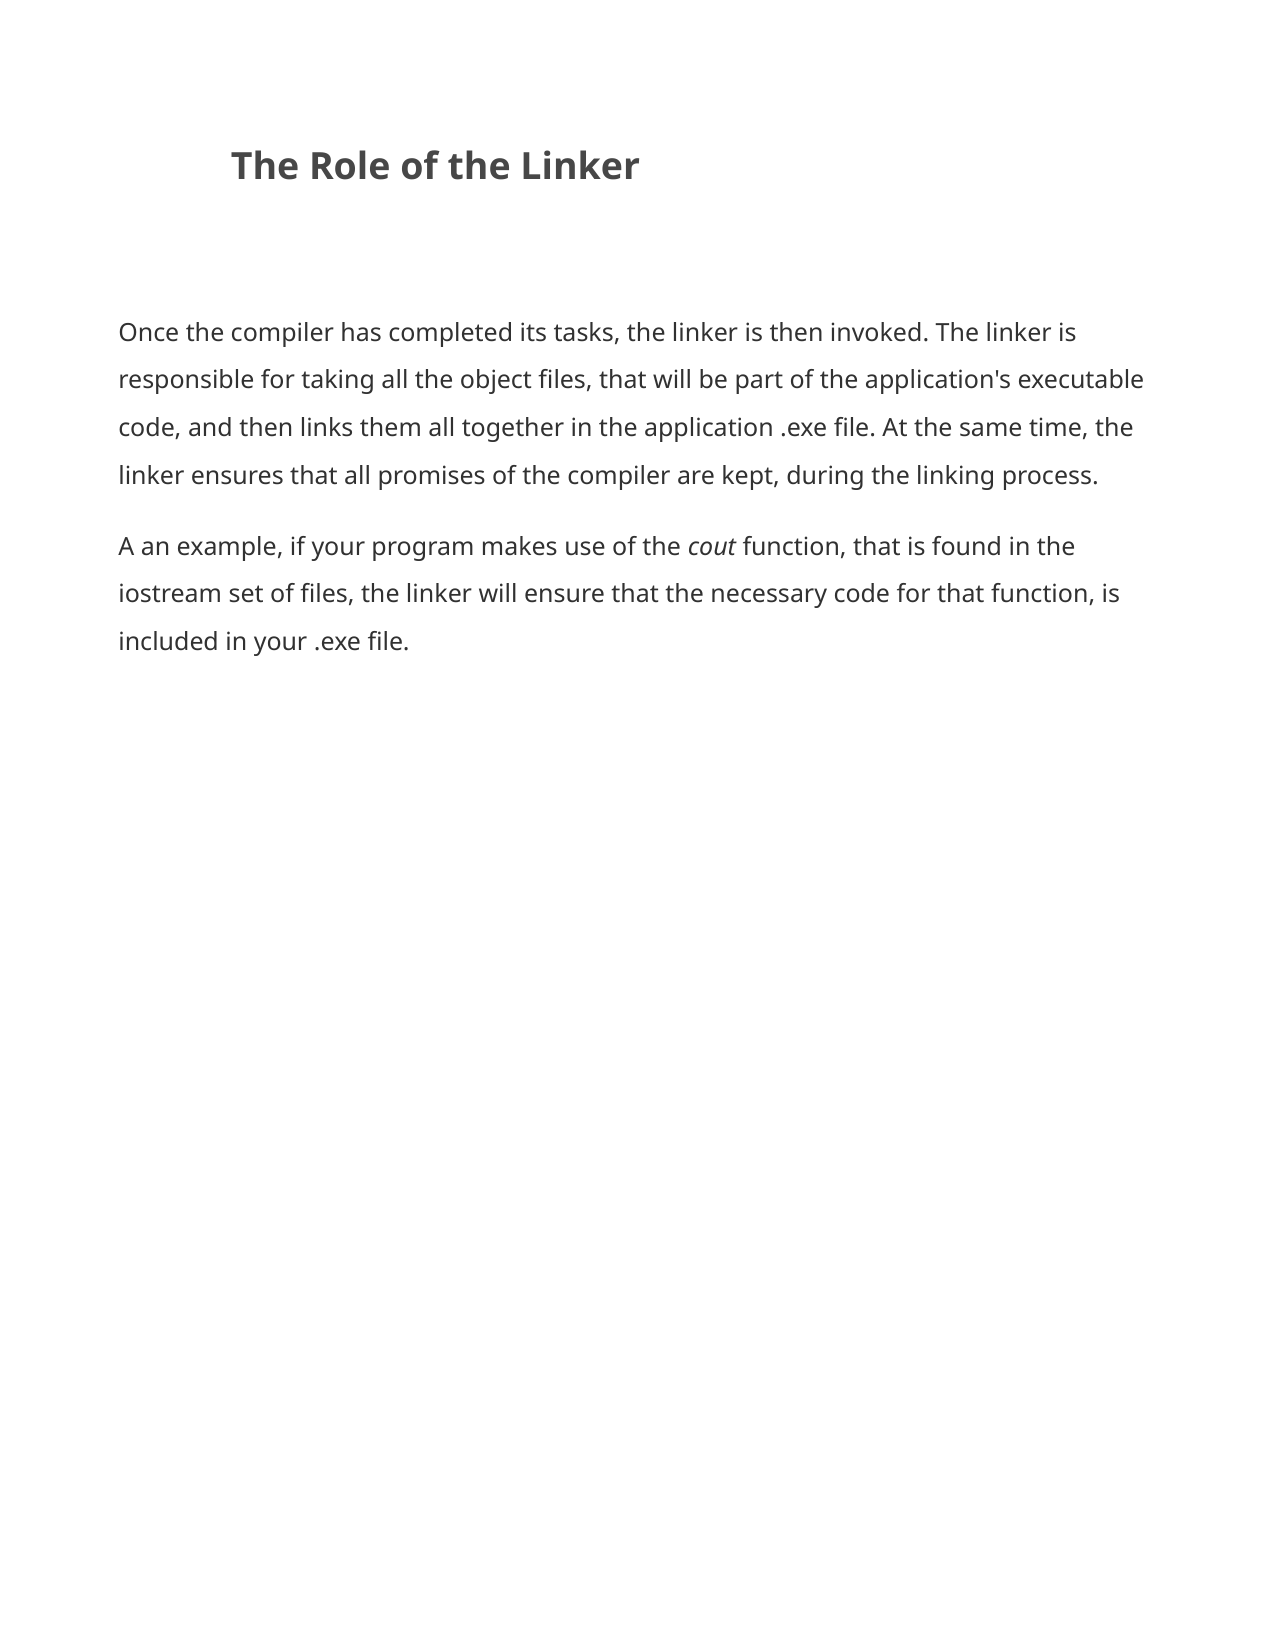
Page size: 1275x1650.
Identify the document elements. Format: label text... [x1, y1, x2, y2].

text Once the compiler has completed its tasks, the linker is then invoked. The linker is responsible for taking all the object files, that will be part of the application's executable code, and then links them all together in the application .exe file. At the same time, the linker ensures that all promises of the compiler are kept, during the linking process. [118, 314, 1157, 491]
subtitle The Role of the Linker [193, 139, 1157, 190]
text A an example, if your program makes use of the cout function, that is found in the iostream set of files, the linker will ensure that the necessary code for that function, is included in your .exe file. [118, 528, 1157, 658]
